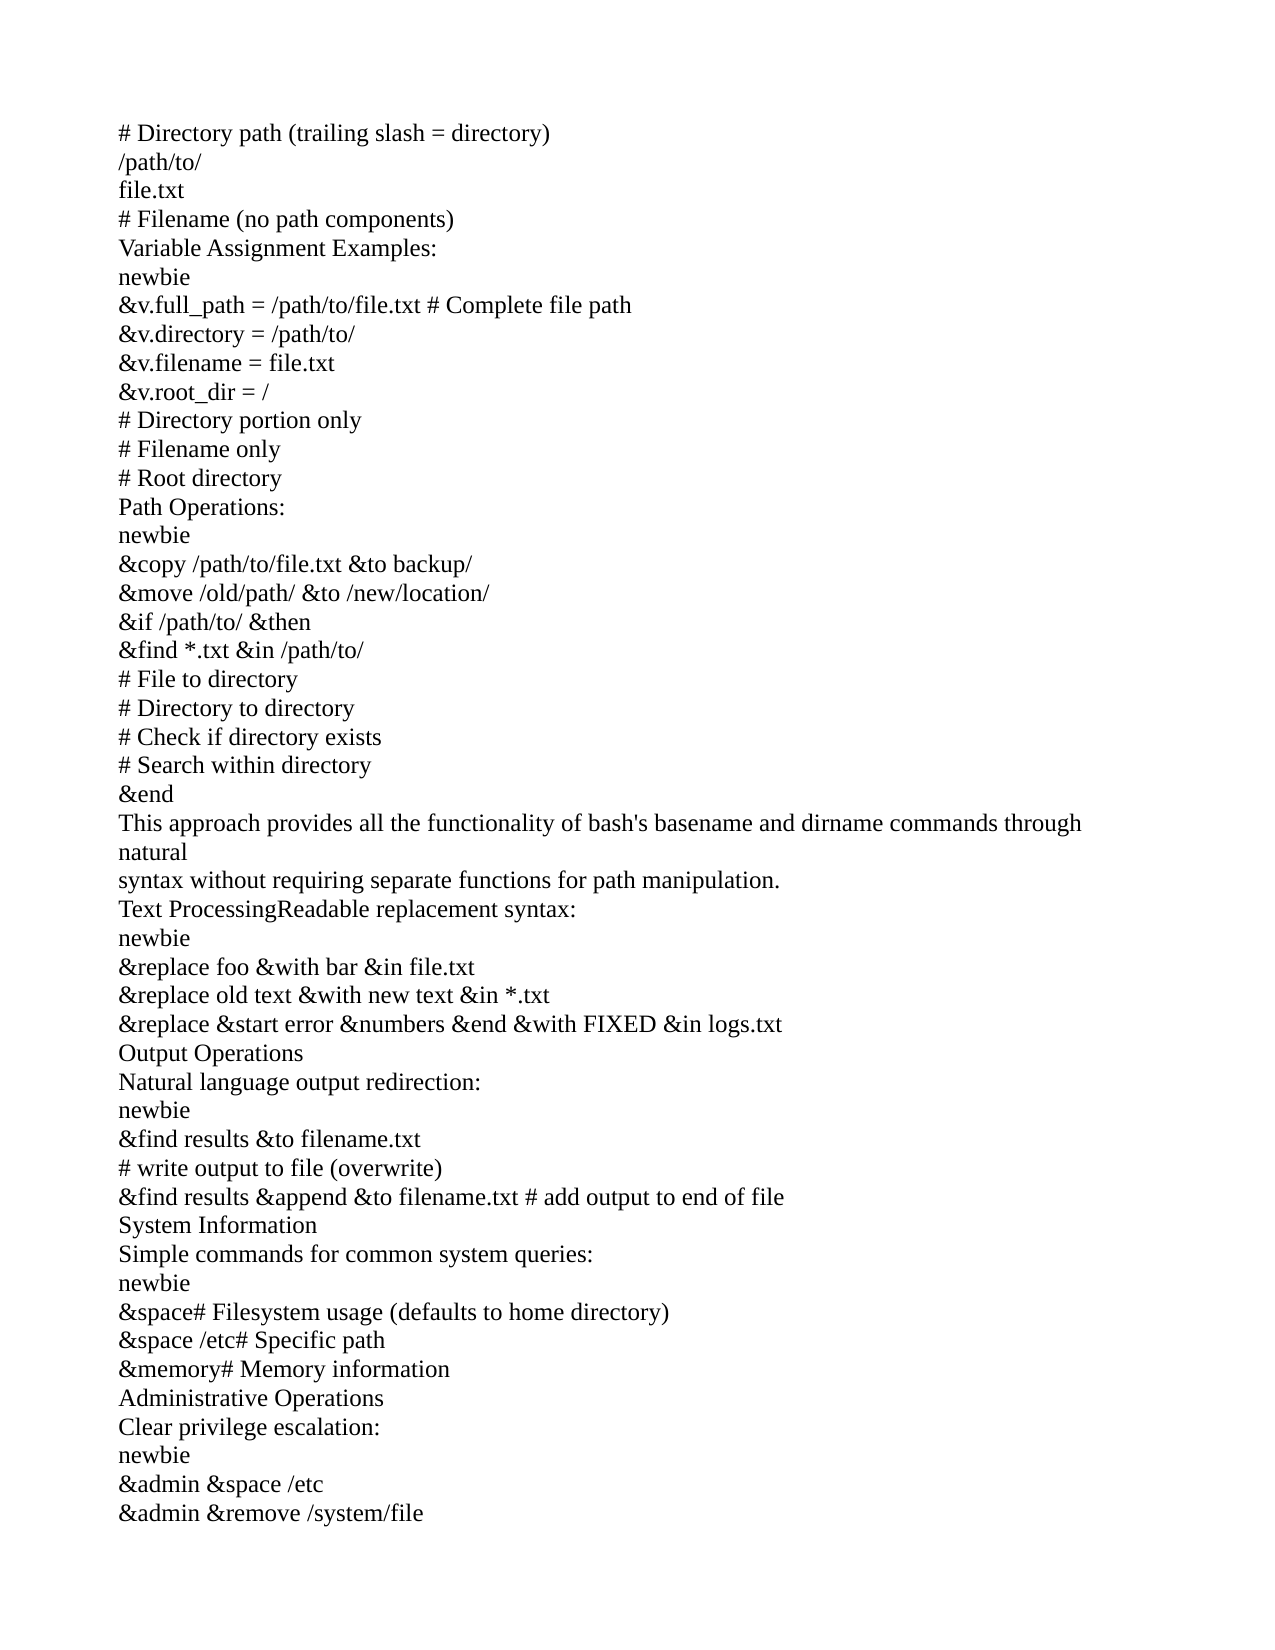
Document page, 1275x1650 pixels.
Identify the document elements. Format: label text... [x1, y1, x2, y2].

text &move /old/path/ &to /new/location/ [118, 578, 1157, 607]
text &v.full_path = /path/to/file.txt # Complete file path [118, 291, 1157, 319]
text &replace foo &with bar &in file.txt [118, 952, 1157, 981]
text &replace &start error &numbers &end &with FIXED &in logs.txt [118, 1009, 1157, 1038]
text syntax without requiring separate functions for path manipulation. [118, 866, 1157, 894]
text # write output to file (overwrite) [118, 1153, 1157, 1182]
text &find results &to filename.txt [118, 1124, 1157, 1153]
text &copy /path/to/file.txt &to backup/ [118, 549, 1157, 578]
text &space# Filesystem usage (defaults to home directory) [118, 1297, 1157, 1326]
text Clear privilege escalation: [118, 1412, 1157, 1441]
text Path Operations: [118, 492, 1157, 521]
text Text ProcessingReadable replacement syntax: [118, 894, 1157, 923]
text &v.directory = /path/to/ [118, 319, 1157, 348]
text # File to directory [118, 664, 1157, 693]
text newbie [118, 923, 1157, 952]
text # Search within directory [118, 751, 1157, 779]
text # Filename (no path components) [118, 204, 1157, 233]
text System Information [118, 1211, 1157, 1239]
text # Root directory [118, 463, 1157, 492]
text &space /etc# Specific path [118, 1326, 1157, 1354]
text &end [118, 779, 1157, 808]
text Natural language output redirection: [118, 1067, 1157, 1096]
text newbie [118, 1268, 1157, 1297]
text # Directory to directory [118, 693, 1157, 722]
text # Directory path (trailing slash = directory) [118, 118, 1157, 147]
text &if /path/to/ &then [118, 607, 1157, 636]
text # Directory portion only [118, 406, 1157, 434]
text &find *.txt &in /path/to/ [118, 636, 1157, 664]
text Output Operations [118, 1038, 1157, 1067]
text This approach provides all the functionality of bash's basename and dirname commands through natural [118, 808, 1157, 866]
text &memory# Memory information [118, 1354, 1157, 1383]
text &v.filename = file.txt [118, 348, 1157, 377]
text newbie [118, 1096, 1157, 1124]
text &admin &remove /system/file [118, 1498, 1157, 1527]
text newbie [118, 521, 1157, 549]
text &v.root_dir = / [118, 377, 1157, 406]
text /path/to/ [118, 147, 1157, 176]
text Simple commands for common system queries: [118, 1239, 1157, 1268]
text &admin &space /etc [118, 1469, 1157, 1498]
text # Check if directory exists [118, 722, 1157, 751]
text # Filename only [118, 434, 1157, 463]
text &replace old text &with new text &in *.txt [118, 981, 1157, 1009]
text Administrative Operations [118, 1383, 1157, 1412]
text newbie [118, 262, 1157, 291]
text file.txt [118, 176, 1157, 204]
text Variable Assignment Examples: [118, 233, 1157, 262]
text newbie [118, 1441, 1157, 1469]
text &find results &append &to filename.txt # add output to end of file [118, 1182, 1157, 1211]
